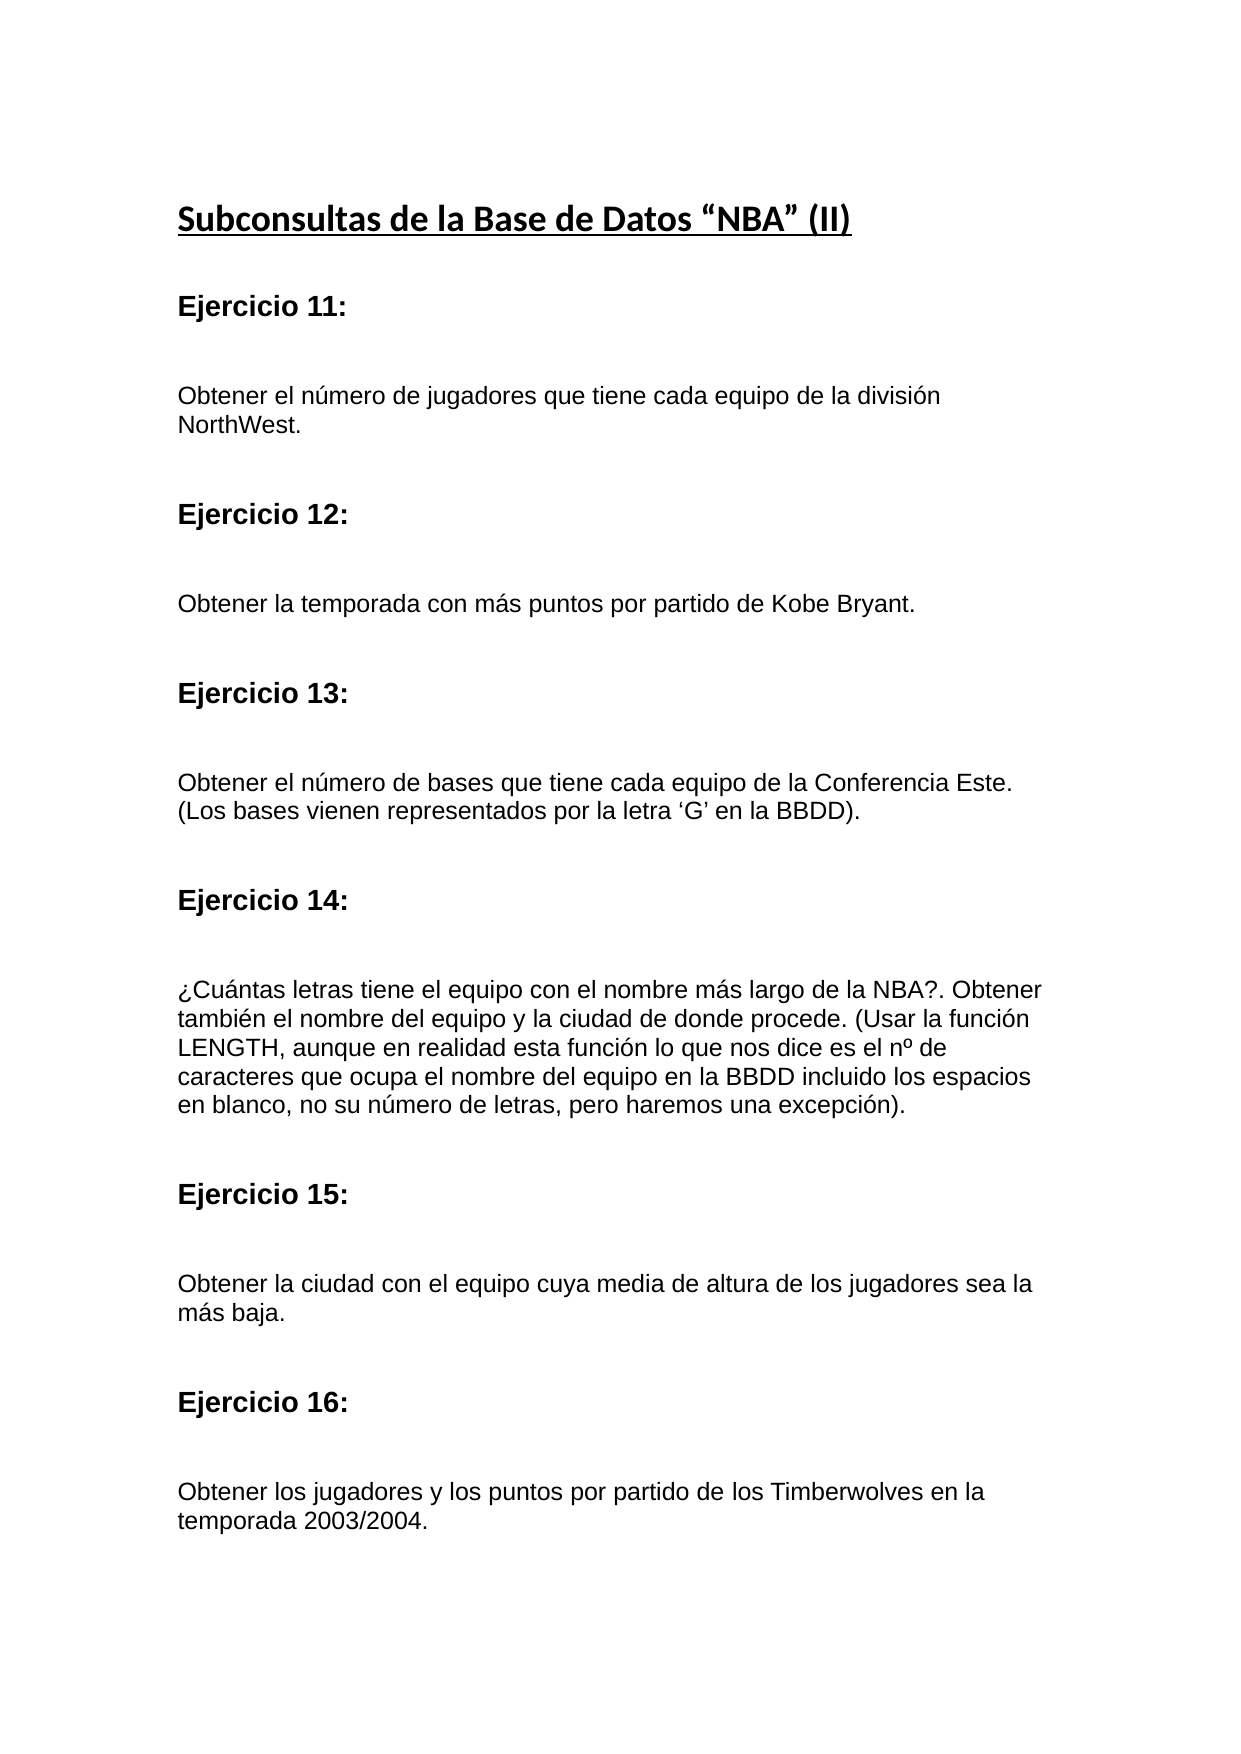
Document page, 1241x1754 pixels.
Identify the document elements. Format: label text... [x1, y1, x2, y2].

text Obtener la ciudad con el equipo cuya media de altura de los jugadores sea la más baja. [177, 1269, 1063, 1327]
text Subconsultas de la Base de Datos “NBA” (II) [177, 195, 1063, 241]
text Ejercicio 13: [177, 676, 1063, 709]
text Obtener el número de jugadores que tiene cada equipo de la división NorthWest. [177, 381, 1063, 438]
text Obtener la temporada con más puntos por partido de Kobe Bryant. [177, 589, 1063, 617]
text Obtener el número de bases que tiene cada equipo de la Conferencia Este. (Los bases vienen representados por la letra ‘G’ en la BBDD). [177, 768, 1063, 825]
text Ejercicio 14: [177, 883, 1063, 917]
text Ejercicio 12: [177, 497, 1063, 530]
text Ejercicio 15: [177, 1177, 1063, 1211]
text ¿Cuántas letras tiene el equipo con el nombre más largo de la NBA?. Obtener también el nombre del equipo y la ciudad de donde procede. (Usar la función LENGTH, aunque en realidad esta función lo que nos dice es el nº de caracteres que ocupa el nombre del equipo en la BBDD incluido los espacios en blanco, no su número de letras, pero haremos una excepción). [177, 975, 1063, 1119]
text Obtener los jugadores y los puntos por partido de los Timberwolves en la temporada 2003/2004. [177, 1477, 1063, 1534]
text Ejercicio 16: [177, 1385, 1063, 1419]
text Ejercicio 11: [177, 289, 1063, 323]
